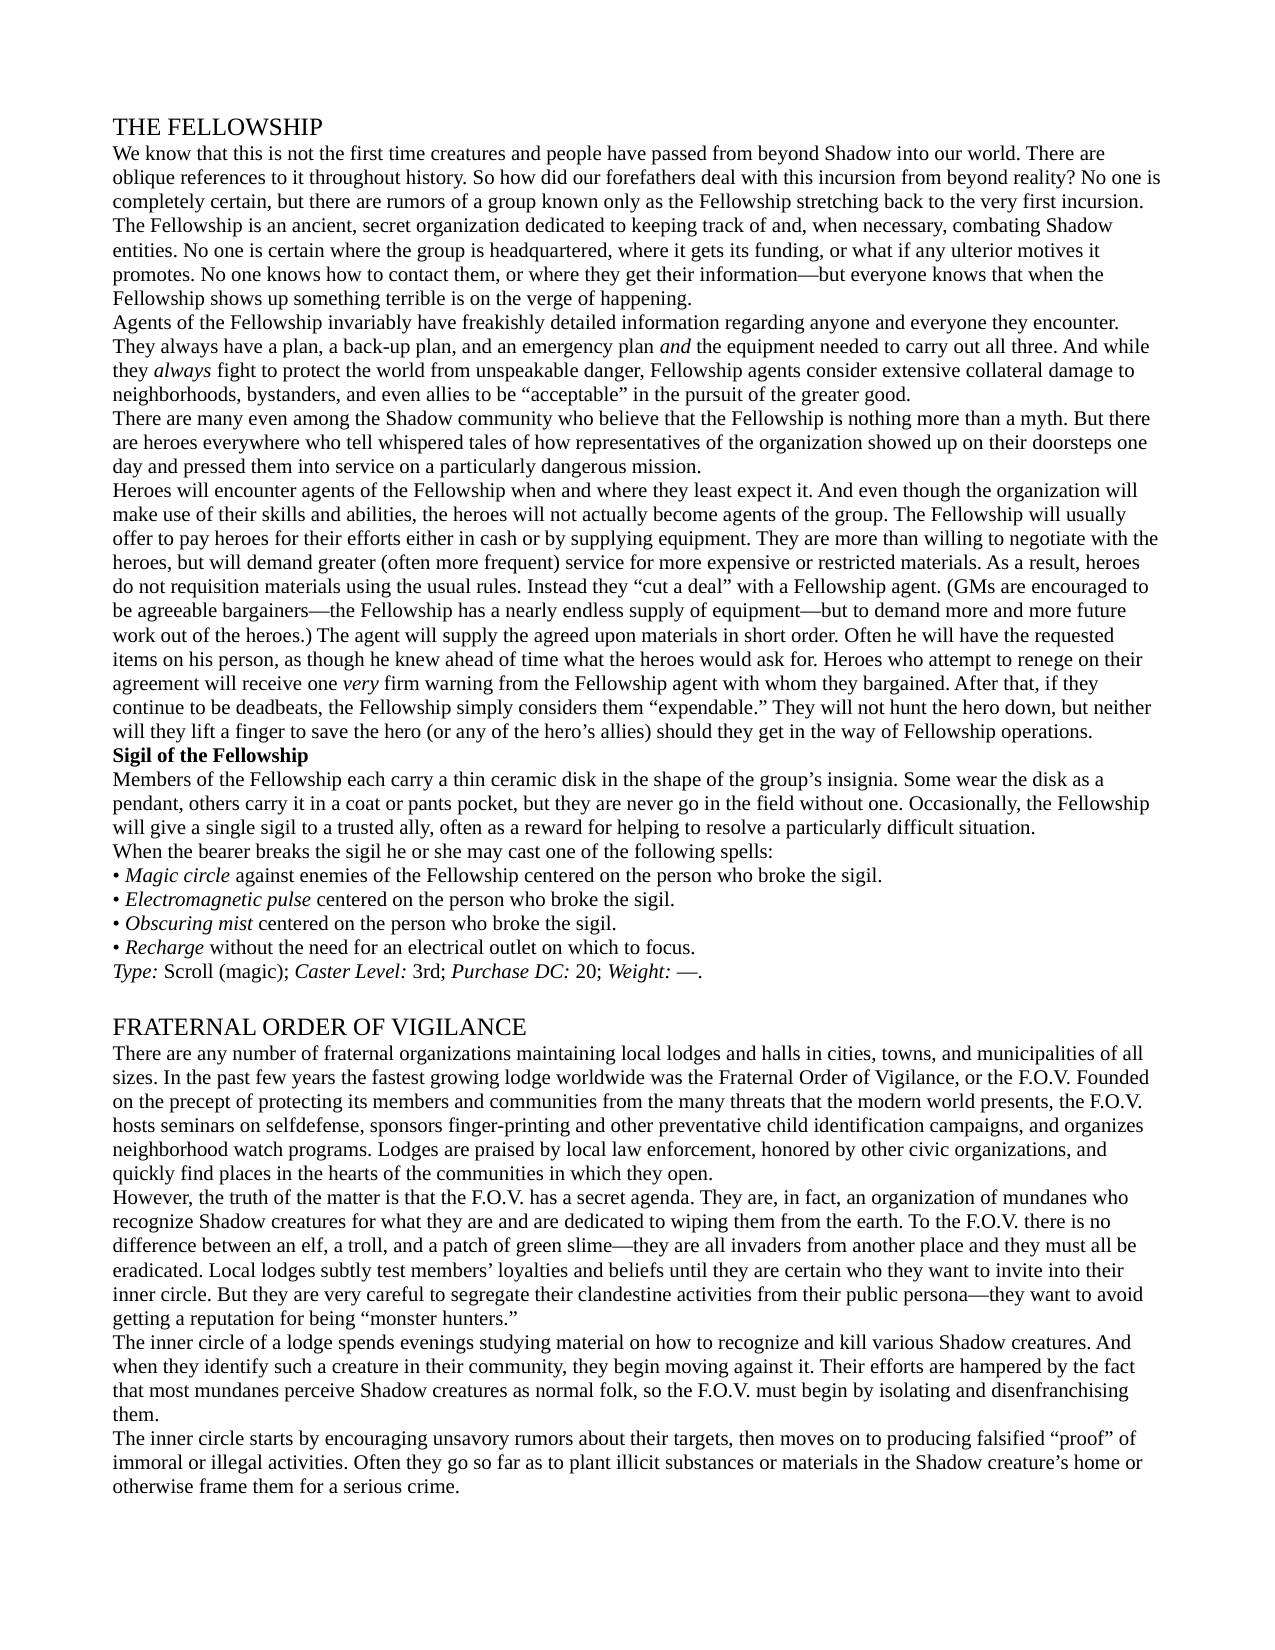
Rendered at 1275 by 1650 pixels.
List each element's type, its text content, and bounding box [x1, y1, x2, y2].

text • Recharge without the need for an electrical outlet on which to focus. [112, 935, 1162, 959]
text There are many even among the Shadow community who believe that the Fellowship is nothing more than a myth. But there are heroes everywhere who tell whispered tales of how representatives of the organization showed up on their doorsteps one day and pressed them into service on a particularly dangerous mission. [112, 406, 1162, 478]
subtitle THE FELLOWSHIP [112, 112, 1162, 141]
text Heroes will encounter agents of the Fellowship when and where they least expect it. And even though the organization will make use of their skills and abilities, the heroes will not actually become agents of the group. The Fellowship will usually offer to pay heroes for their efforts either in cash or by supplying equipment. They are more than willing to negotiate with the heroes, but will demand greater (often more frequent) service for more expensive or restricted materials. As a result, heroes do not requisition materials using the usual rules. Instead they “cut a deal” with a Fellowship agent. (GMs are encouraged to be agreeable bargainers—the Fellowship has a nearly endless supply of equipment—but to demand more and more future work out of the heroes.) The agent will supply the agreed upon materials in short order. Often he will have the requested items on his person, as though he knew ahead of time what the heroes would ask for. Heroes who attempt to renege on their agreement will receive one very firm warning from the Fellowship agent with whom they bargained. After that, if they continue to be deadbeats, the Fellowship simply considers them “expendable.” They will not hunt the hero down, but neither will they lift a finger to save the hero (or any of the hero’s allies) should they get in the way of Fellowship operations. [112, 478, 1162, 743]
text Members of the Fellowship each carry a thin ceramic disk in the shape of the group’s insignia. Some wear the disk as a pendant, others carry it in a coat or pants pocket, but they are never go in the field without one. Occasionally, the Fellowship will give a single sigil to a trusted ally, often as a reward for helping to resolve a particularly difficult situation. [112, 767, 1162, 839]
text There are any number of fraternal organizations maintaining local lodges and halls in cities, towns, and municipalities of all sizes. In the past few years the fastest growing lodge worldwide was the Fraternal Order of Vigilance, or the F.O.V. Founded on the precept of protecting its members and communities from the many threats that the modern world presents, the F.O.V. hosts seminars on selfdefense, sponsors finger-printing and other preventative child identification campaigns, and organizes neighborhood watch programs. Lodges are praised by local law enforcement, honored by other civic organizations, and quickly find places in the hearts of the communities in which they open. [112, 1041, 1162, 1185]
text The inner circle starts by encouraging unsavory rumors about their targets, then moves on to producing falsified “proof” of immoral or illegal activities. Often they go so far as to plant illicit substances or materials in the Shadow creature’s home or otherwise frame them for a serious crime. [112, 1426, 1162, 1498]
subtitle FRATERNAL ORDER OF VIGILANCE [112, 1012, 1162, 1041]
text We know that this is not the first time creatures and people have passed from beyond Shadow into our world. There are oblique references to it throughout history. So how did our forefathers deal with this incursion from beyond reality? No one is completely certain, but there are rumors of a group known only as the Fellowship stretching back to the very first incursion. [112, 141, 1162, 213]
text Sigil of the Fellowship [112, 743, 1162, 767]
text The inner circle of a lodge spends evenings studying material on how to recognize and kill various Shadow creatures. And when they identify such a creature in their community, they begin moving against it. Their efforts are hampered by the fact that most mundanes perceive Shadow creatures as normal folk, so the F.O.V. must begin by isolating and disenfranchising them. [112, 1330, 1162, 1426]
text Type: Scroll (magic); Caster Level: 3rd; Purchase DC: 20; Weight: —. [112, 959, 1162, 983]
text • Electromagnetic pulse centered on the person who broke the sigil. [112, 887, 1162, 911]
text Agents of the Fellowship invariably have freakishly detailed information regarding anyone and everyone they encounter. They always have a plan, a back-up plan, and an emergency plan and the equipment needed to carry out all three. And while they always fight to protect the world from unspeakable danger, Fellowship agents consider extensive collateral damage to neighborhoods, bystanders, and even allies to be “acceptable” in the pursuit of the greater good. [112, 310, 1162, 406]
text • Magic circle against enemies of the Fellowship centered on the person who broke the sigil. [112, 863, 1162, 887]
text The Fellowship is an ancient, secret organization dedicated to keeping track of and, when necessary, combating Shadow entities. No one is certain where the group is headquartered, where it gets its funding, or what if any ulterior motives it promotes. No one knows how to contact them, or where they get their information—but everyone knows that when the Fellowship shows up something terrible is on the verge of happening. [112, 213, 1162, 310]
text However, the truth of the matter is that the F.O.V. has a secret agenda. They are, in fact, an organization of mundanes who recognize Shadow creatures for what they are and are dedicated to wiping them from the earth. To the F.O.V. there is no difference between an elf, a troll, and a patch of green slime—they are all invaders from another place and they must all be eradicated. Local lodges subtly test members’ loyalties and beliefs until they are certain who they want to invite into their inner circle. But they are very careful to segregate their clandestine activities from their public persona—they want to avoid getting a reputation for being “monster hunters.” [112, 1185, 1162, 1330]
text • Obscuring mist centered on the person who broke the sigil. [112, 911, 1162, 935]
text When the bearer breaks the sigil he or she may cast one of the following spells: [112, 839, 1162, 863]
